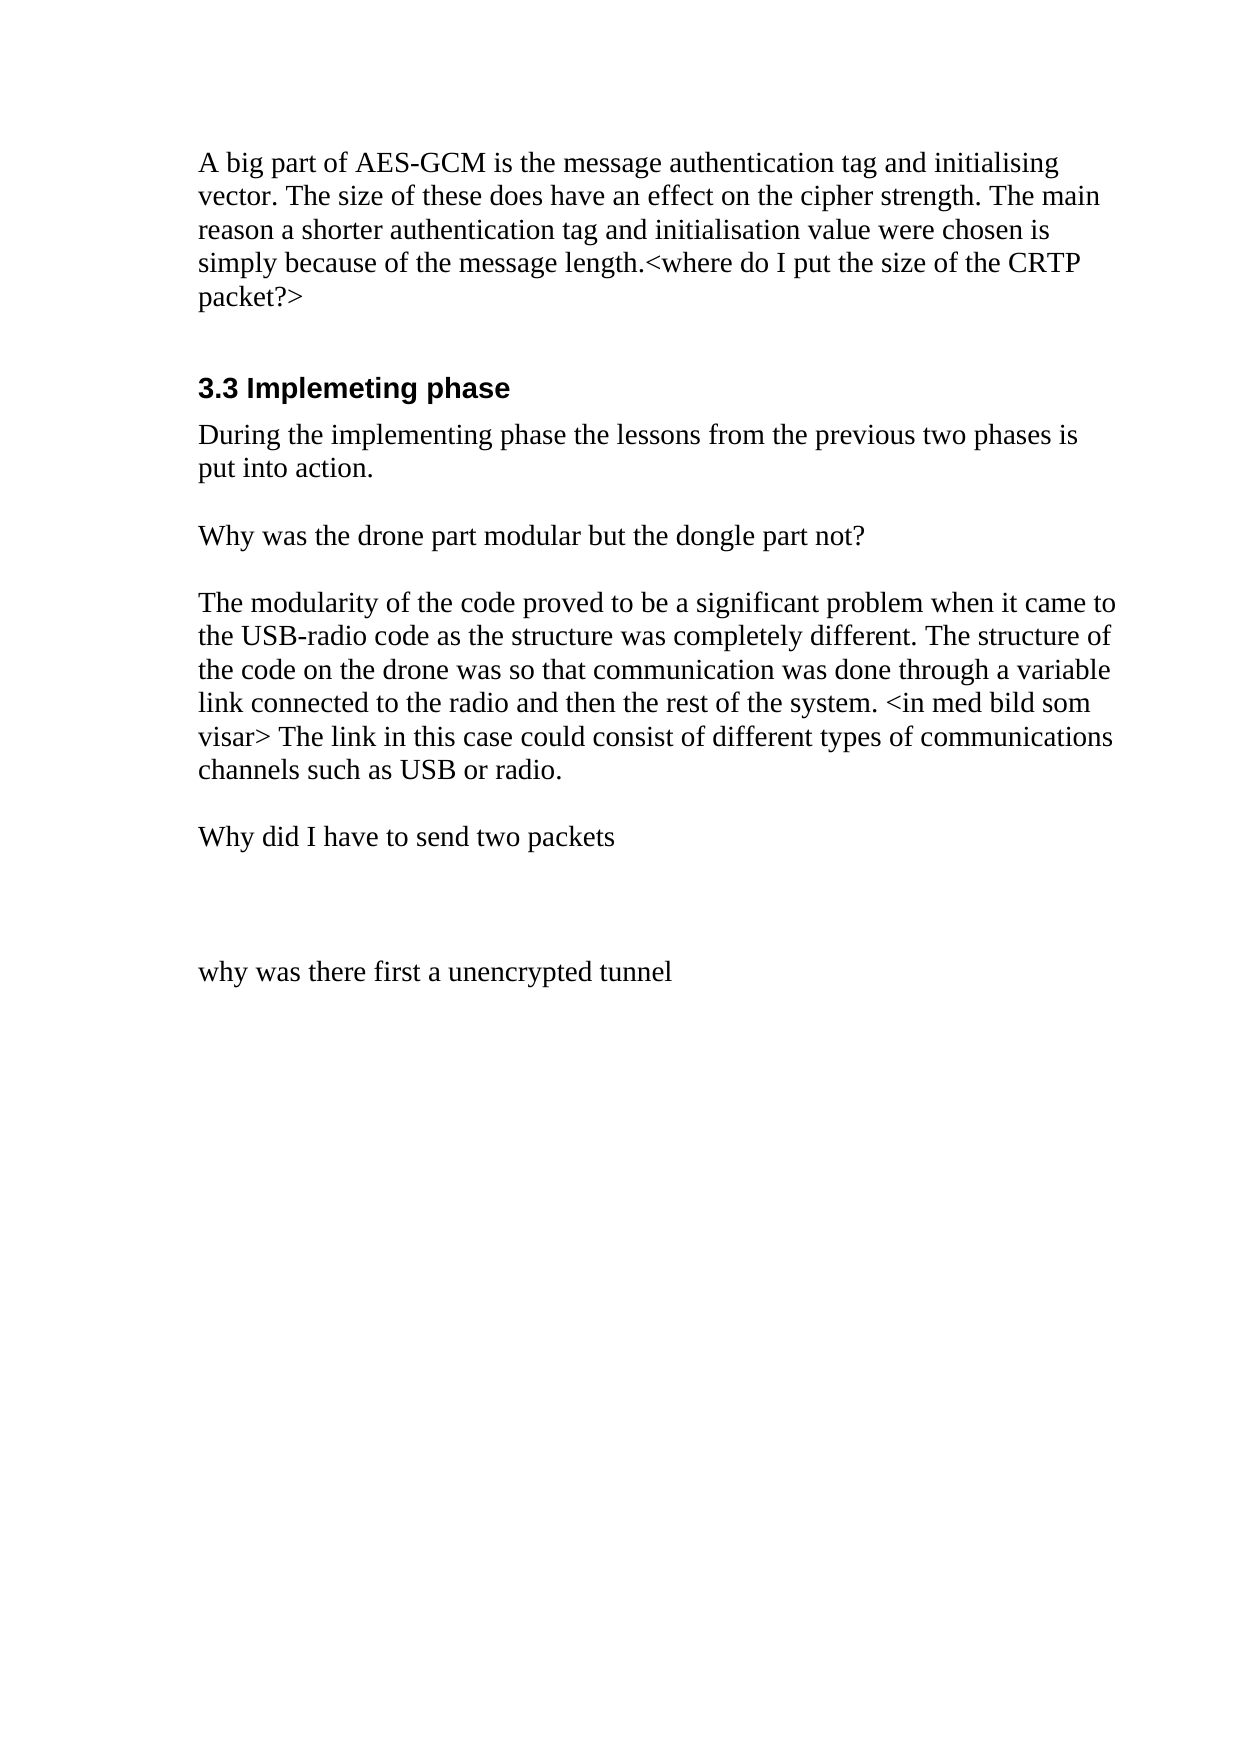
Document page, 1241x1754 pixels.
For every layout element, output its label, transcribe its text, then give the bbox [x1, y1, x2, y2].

subtitle Implemeting phase [198, 371, 1119, 404]
text A big part of AES-GCM is the message authentication tag and initialising vector. The size of these does have an effect on the cipher strength. The main reason a shorter authentication tag and initialisation value were chosen is simply because of the message length.<where do I put the size of the CRTP packet?> [198, 145, 1119, 312]
text Why did I have to send two packets [198, 819, 1119, 853]
text Why was the drone part modular but the dongle part not? [198, 518, 1119, 551]
text why was there first a unencrypted tunnel [198, 954, 1119, 987]
text The modularity of the code proved to be a significant problem when it came to the USB-radio code as the structure was completely different. The structure of the code on the drone was so that communication was done through a variable link connected to the radio and then the rest of the system. <in med bild som visar> The link in this case could consist of different types of communications channels such as USB or radio. [198, 585, 1119, 786]
text During the implementing phase the lessons from the previous two phases is put into action. [198, 417, 1119, 484]
